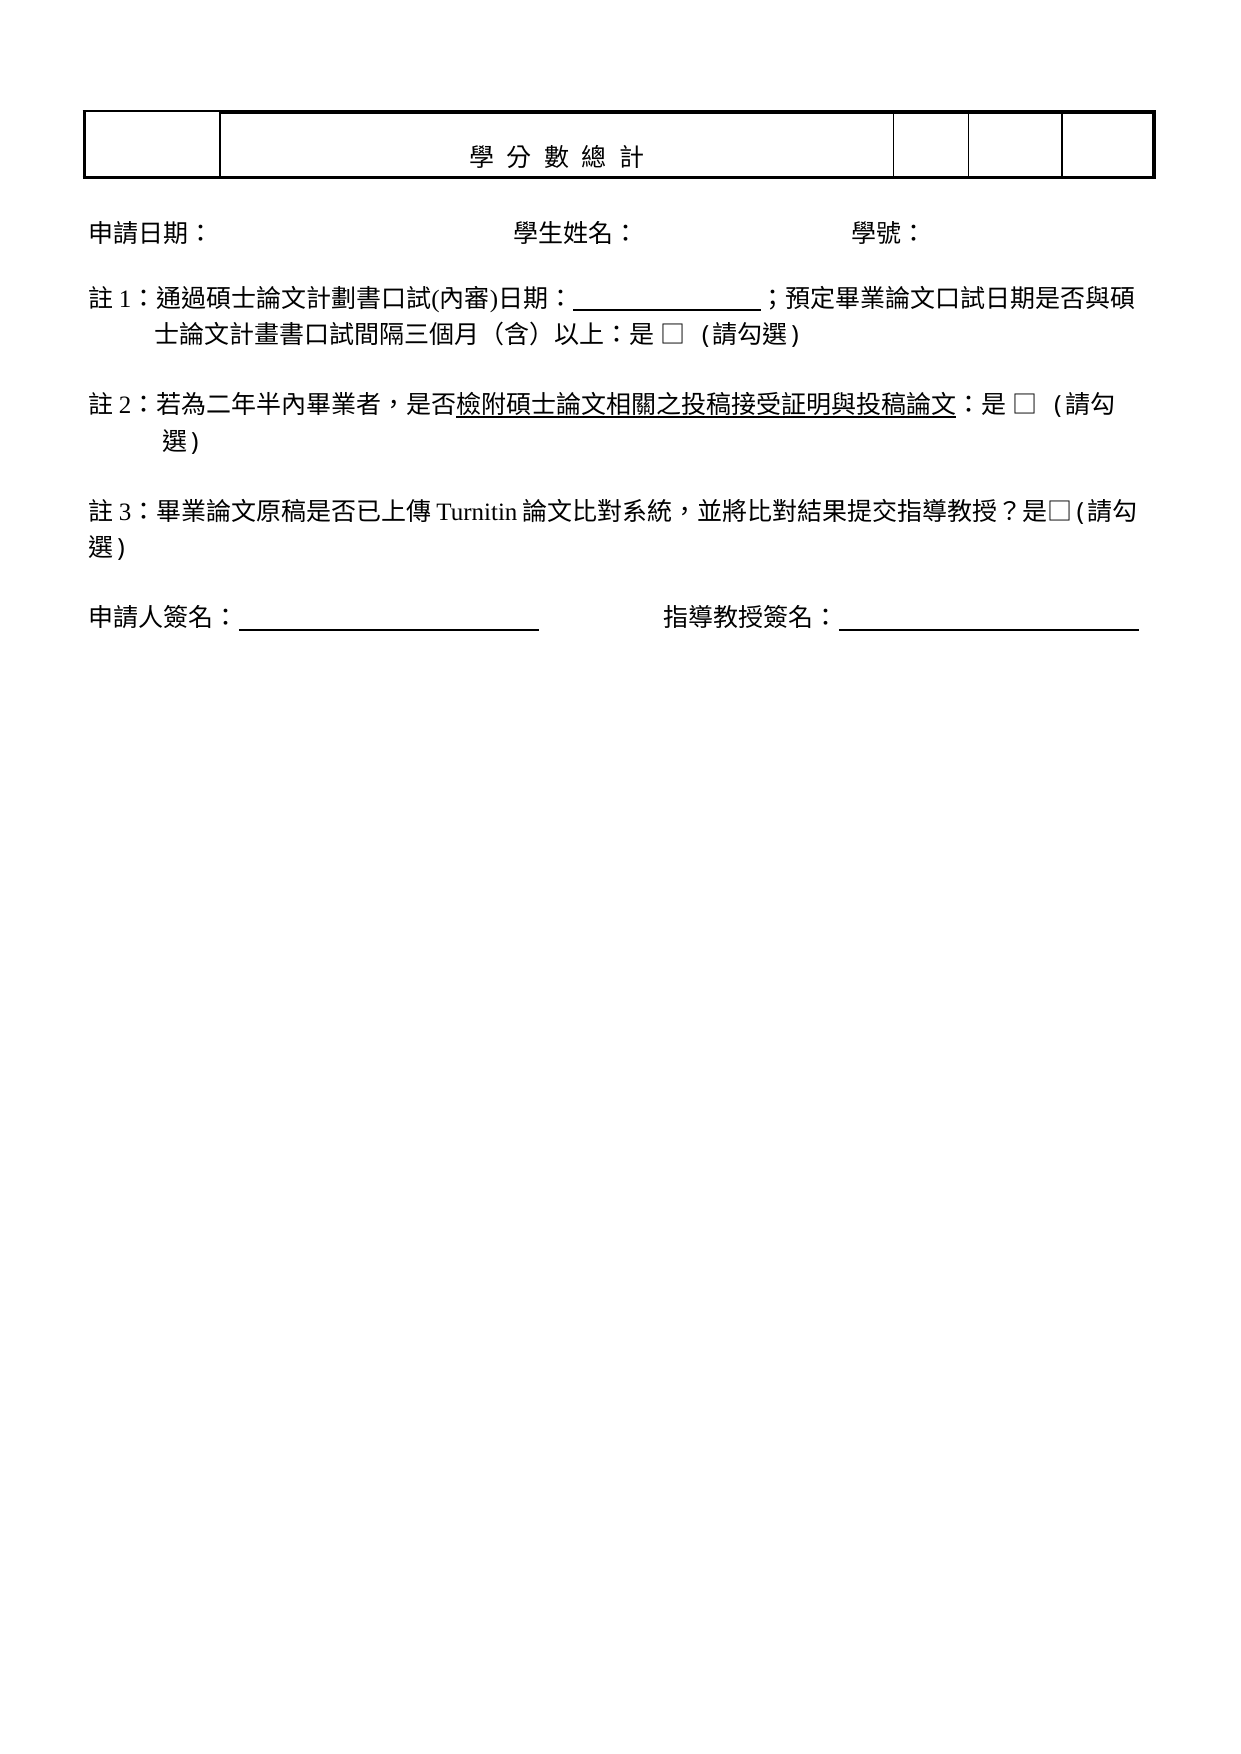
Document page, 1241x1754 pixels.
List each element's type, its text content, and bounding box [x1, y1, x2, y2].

table_cell [969, 114, 1061, 176]
table_cell [86, 112, 219, 176]
text 註3：畢業論文原稿是否已上傳Turnitin論文比對系統，並將比對結果提交指導教授？是□(請勾選) [89, 491, 1152, 564]
text 申請日期： 學生姓名： 學號： [89, 213, 1152, 249]
table_cell 學 分 數 總 計 [221, 114, 893, 176]
text 註2：若為二年半內畢業者，是否檢附碩士論文相關之投稿接受証明與投稿論文：是 □ (請勾選) [89, 385, 1152, 457]
table_cell [894, 114, 968, 176]
text 申請人簽名： 指導教授簽名： [89, 598, 1152, 634]
table_cell [1063, 114, 1152, 176]
text 註1：通過碩士論文計劃書口試(內審)日期： ；預定畢業論文口試日期是否與碩士論文計畫書口試間隔三個月（含）以上：是 □ (請勾選) [89, 278, 1152, 351]
